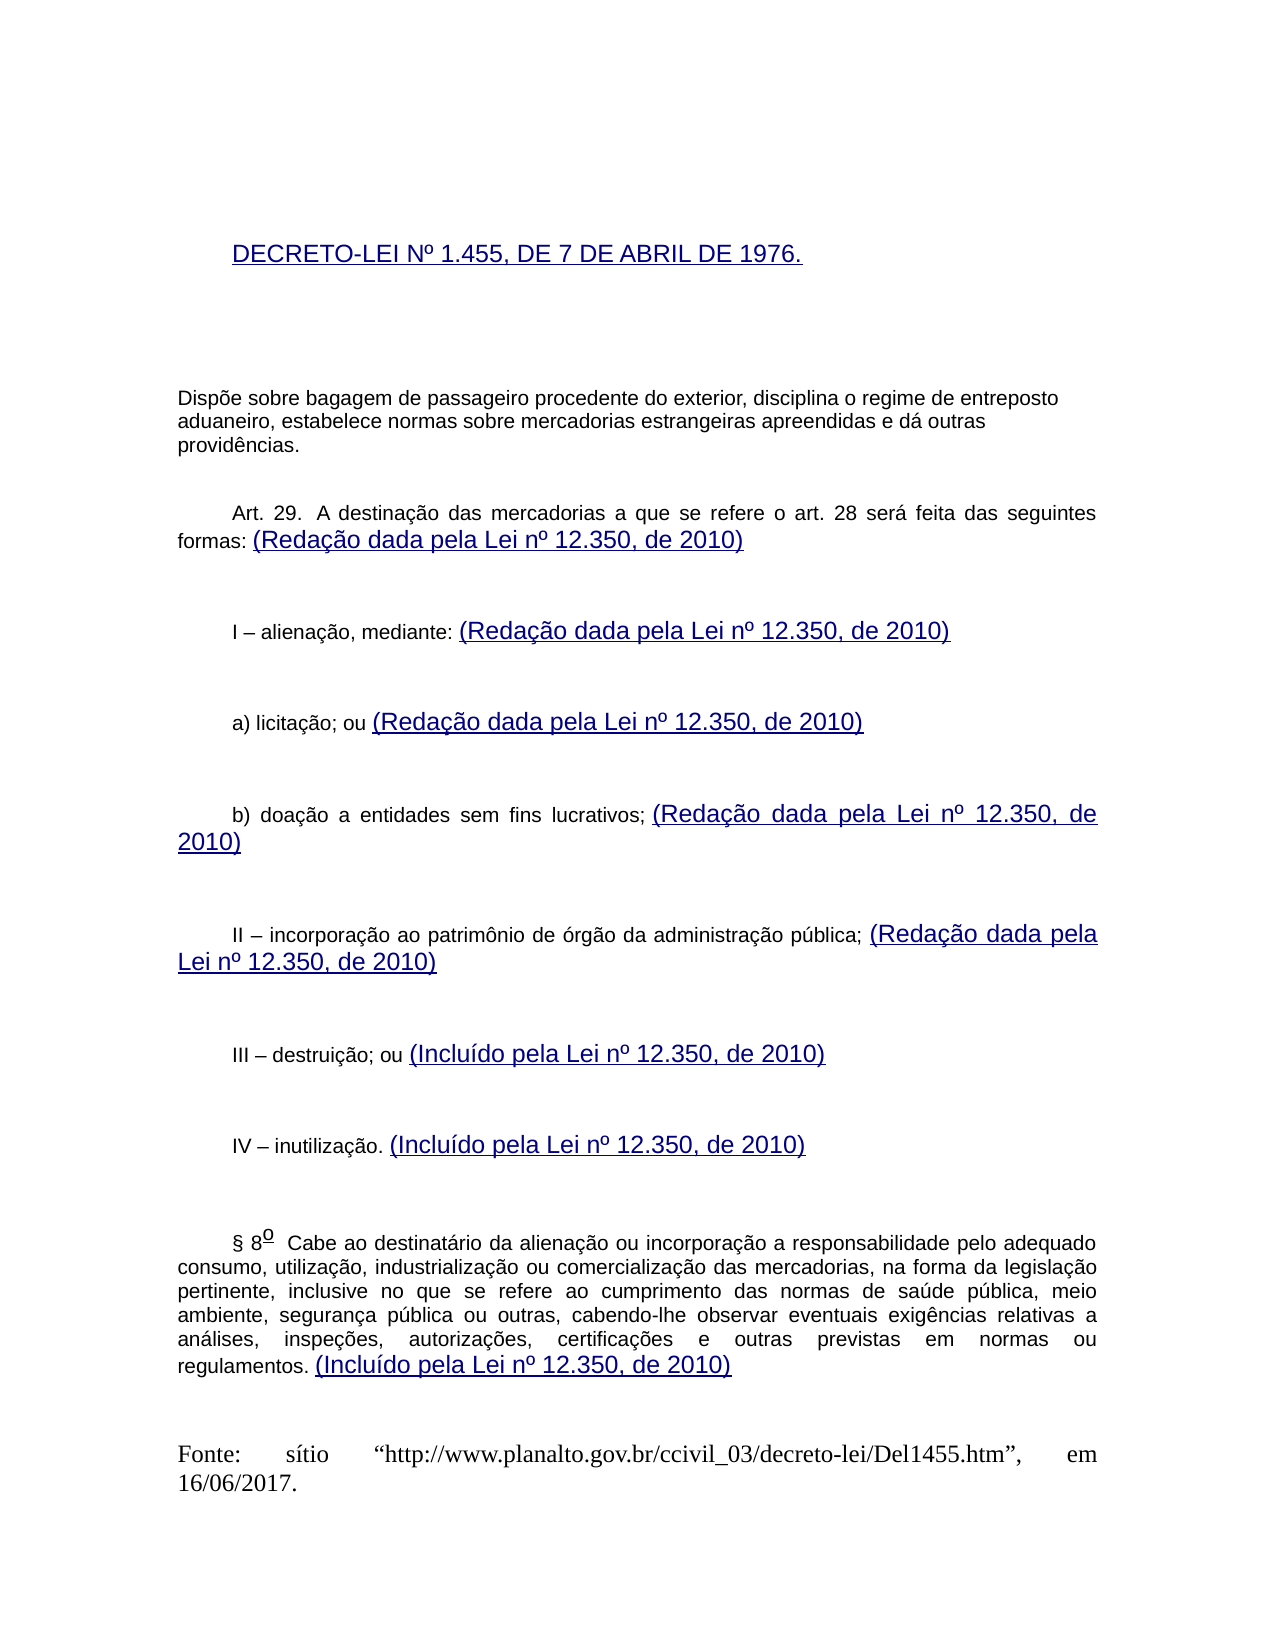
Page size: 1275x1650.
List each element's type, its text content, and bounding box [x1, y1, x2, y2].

text a) licitação; ou (Redação dada pela Lei nº 12.350, de 2010) [177, 707, 1098, 736]
text III – destruição; ou (Incluído pela Lei nº 12.350, de 2010) [177, 1039, 1098, 1067]
text b) doação a entidades sem fins lucrativos; (Redação dada pela Lei nº 12.350, de 2010) [177, 799, 1098, 856]
text I – alienação, mediante: (Redação dada pela Lei nº 12.350, de 2010) [177, 616, 1098, 645]
text § 8o Cabe ao destinatário da alienação ou incorporação a responsabilidade pelo adequado consumo, utilização, industrialização ou comercialização das mercadorias, na forma da legislação pertinente, inclusive no que se refere ao cumprimento das normas de saúde pública, meio ambiente, segurança pública ou outras, cabendo-lhe observar eventuais exigências relativas a análises, inspeções, autorizações, certificações e outras previstas em normas ou regulamentos. (Incluído pela Lei nº 12.350, de 2010) [177, 1221, 1098, 1379]
text Art. 29. A destinação das mercadorias a que se refere o art. 28 será feita das seguintes formas: (Redação dada pela Lei nº 12.350, de 2010) [177, 501, 1098, 554]
text IV – inutilização. (Incluído pela Lei nº 12.350, de 2010) [177, 1130, 1098, 1159]
text Fonte: sítio “http://www.planalto.gov.br/ccivil_03/decreto-lei/Del1455.htm”, em 16/06/2017. [177, 1439, 1098, 1497]
text Dispõe sobre bagagem de passageiro procedente do exterior, disciplina o regime de entreposto aduaneiro, estabelece normas sobre mercadorias estrangeiras apreendidas e dá outras providências. [177, 385, 1098, 457]
text II – incorporação ao patrimônio de órgão da administração pública; (Redação dada pela Lei nº 12.350, de 2010) [177, 919, 1098, 976]
text DECRETO-LEI Nº 1.455, DE 7 DE ABRIL DE 1976. [177, 239, 1098, 268]
